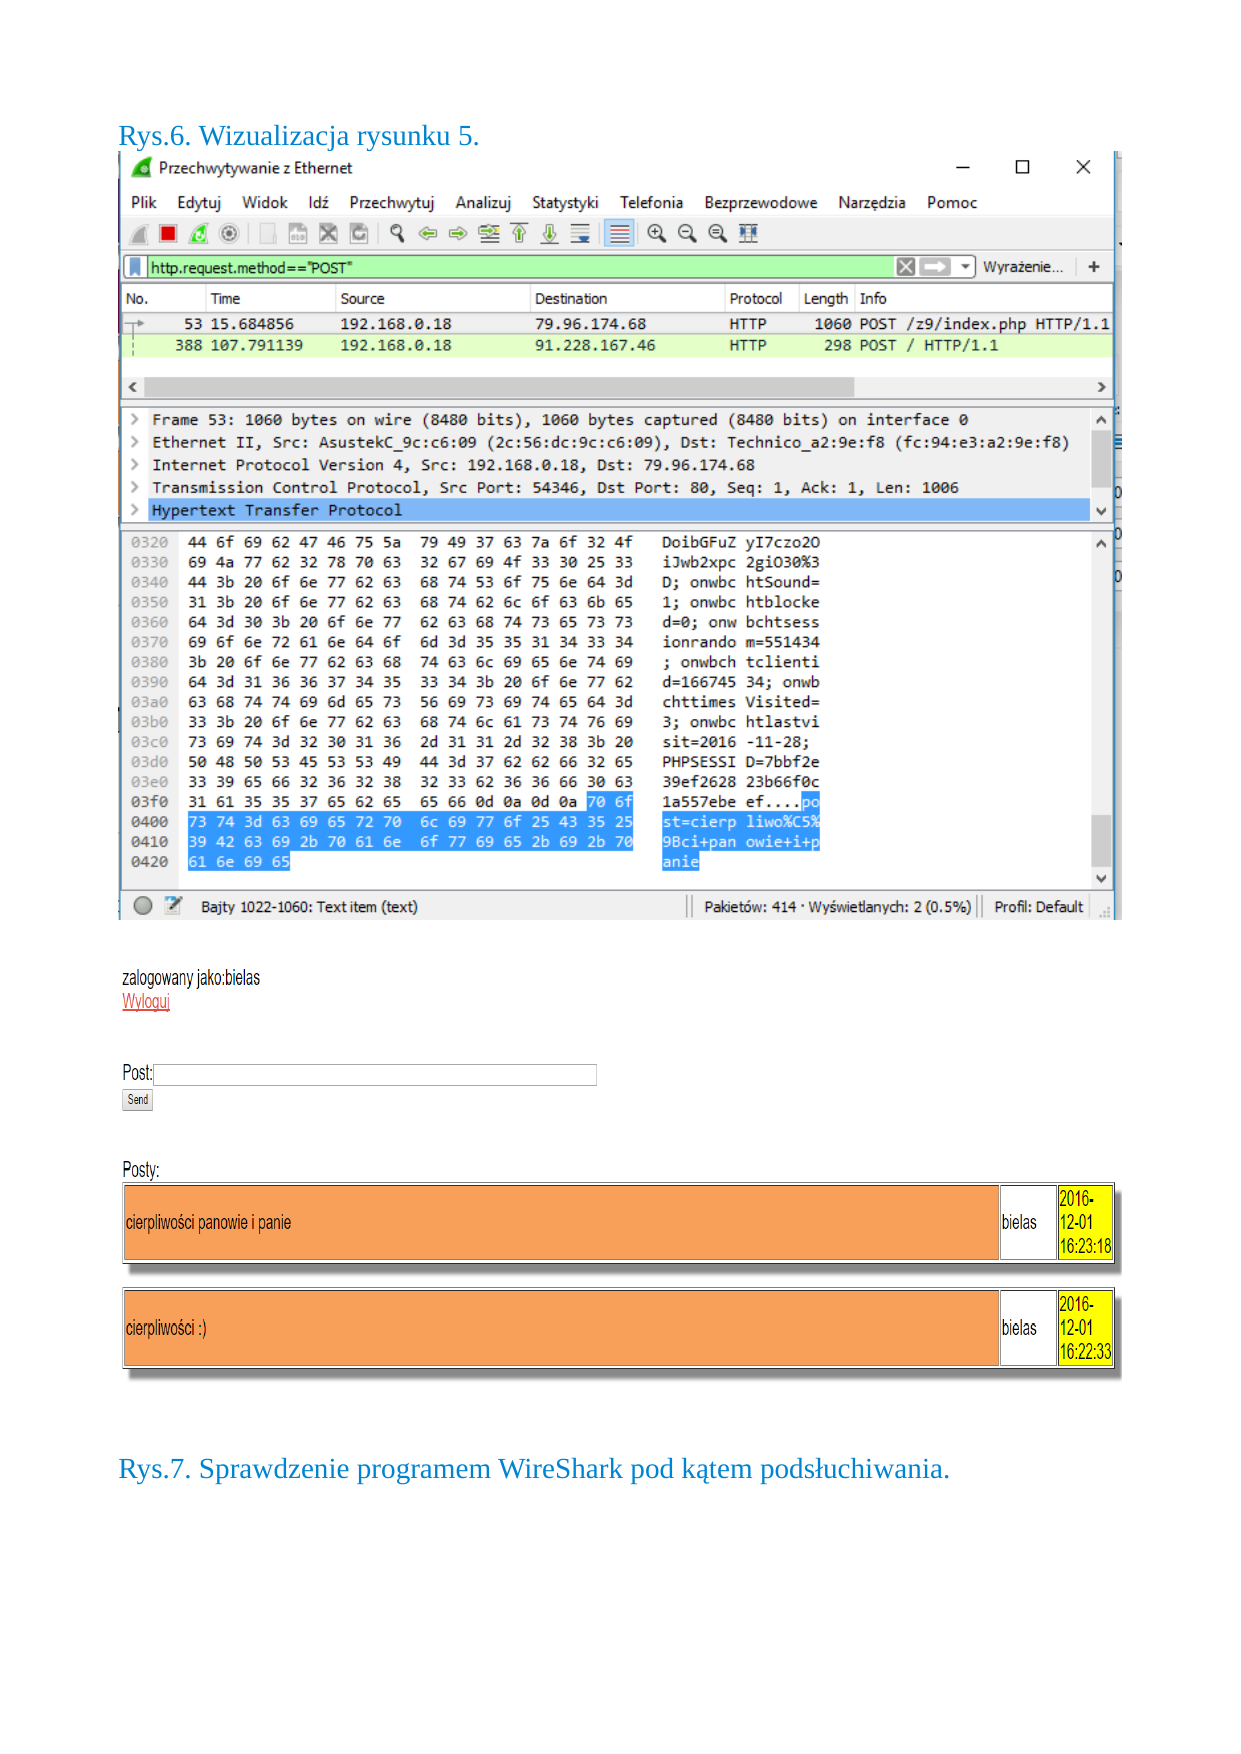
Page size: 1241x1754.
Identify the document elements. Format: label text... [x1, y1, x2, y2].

text Rys.6. Wizualizacja rysunku 5. [118, 118, 1122, 151]
text Rys.7. Sprawdzenie programem WireShark pod kątem podsłuchiwania. [118, 1452, 1122, 1485]
